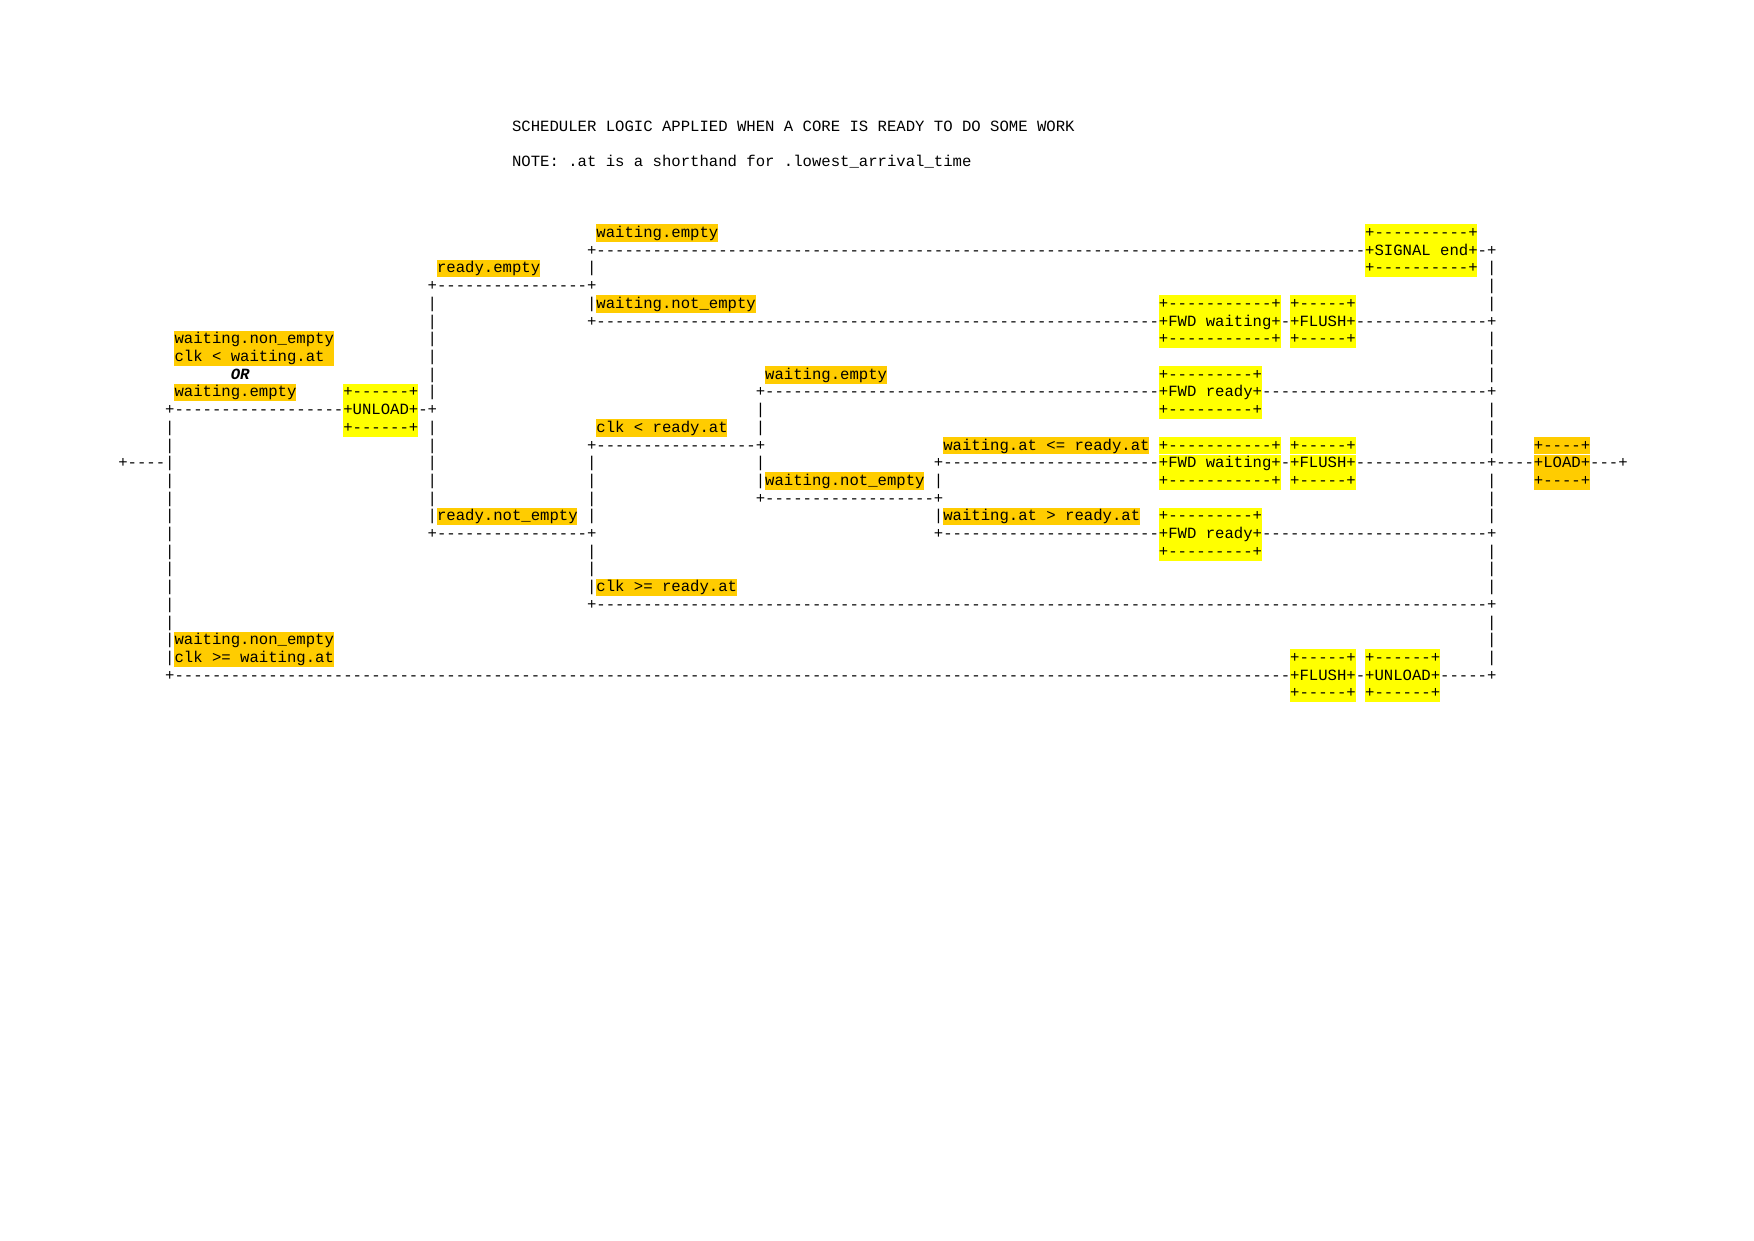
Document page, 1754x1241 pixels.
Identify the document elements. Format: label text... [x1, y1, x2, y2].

text waiting.empty +------+ | +------------------------------------------+FWD ready+------------------------+ [118, 384, 1636, 401]
text | | | +------------------+ | [118, 490, 1636, 508]
text |waiting.non_empty | [118, 632, 1636, 649]
text | | +-----------------+ waiting.at <= ready.at +-----------+ +-----+ | +----+ [118, 437, 1636, 454]
text | +------+ | clk < ready.at | | [118, 419, 1636, 437]
text |clk >= waiting.at +-----+ +------+ | [118, 649, 1636, 667]
text SCHEDULER LOGIC APPLIED WHEN A CORE IS READY TO DO SOME WORK [118, 118, 1636, 136]
text | |ready.not_empty | |waiting.at > ready.at +---------+ | [118, 508, 1636, 525]
text +----------------+ | [118, 277, 1636, 295]
text OR | waiting.empty +---------+ | [118, 366, 1636, 384]
text | |clk >= ready.at | [118, 578, 1636, 596]
text ready.empty | +----------+ | [118, 260, 1636, 277]
text NOTE: .at is a shorthand for .lowest_arrival_time [118, 153, 1636, 171]
text clk < waiting.at | | [118, 348, 1636, 366]
text | | [118, 614, 1636, 632]
text | +----------------+ +-----------------------+FWD ready+------------------------+ [118, 525, 1636, 543]
text | | | [118, 561, 1636, 578]
text +----| | | | +-----------------------+FWD waiting+-+FLUSH+--------------+----+LOAD+---+ [118, 454, 1636, 472]
text | | +---------+ | [118, 543, 1636, 561]
text waiting.empty +----------+ [118, 224, 1636, 242]
text | +------------------------------------------------------------+FWD waiting+-+FLUSH+--------------+ [118, 313, 1636, 331]
text | |waiting.not_empty +-----------+ +-----+ | [118, 295, 1636, 313]
text +-----+ +------+ [118, 685, 1636, 702]
text | +-----------------------------------------------------------------------------------------------+ [118, 596, 1636, 614]
text +------------------+UNLOAD+-+ | +---------+ | [118, 401, 1636, 419]
text | | | |waiting.not_empty | +-----------+ +-----+ | +----+ [118, 472, 1636, 490]
text waiting.non_empty | +-----------+ +-----+ | [118, 331, 1636, 348]
text +----------------------------------------------------------------------------------+SIGNAL end+-+ [118, 242, 1636, 260]
text +-----------------------------------------------------------------------------------------------------------------------+FLUSH+-+UNLOAD+-----+ [118, 667, 1636, 685]
